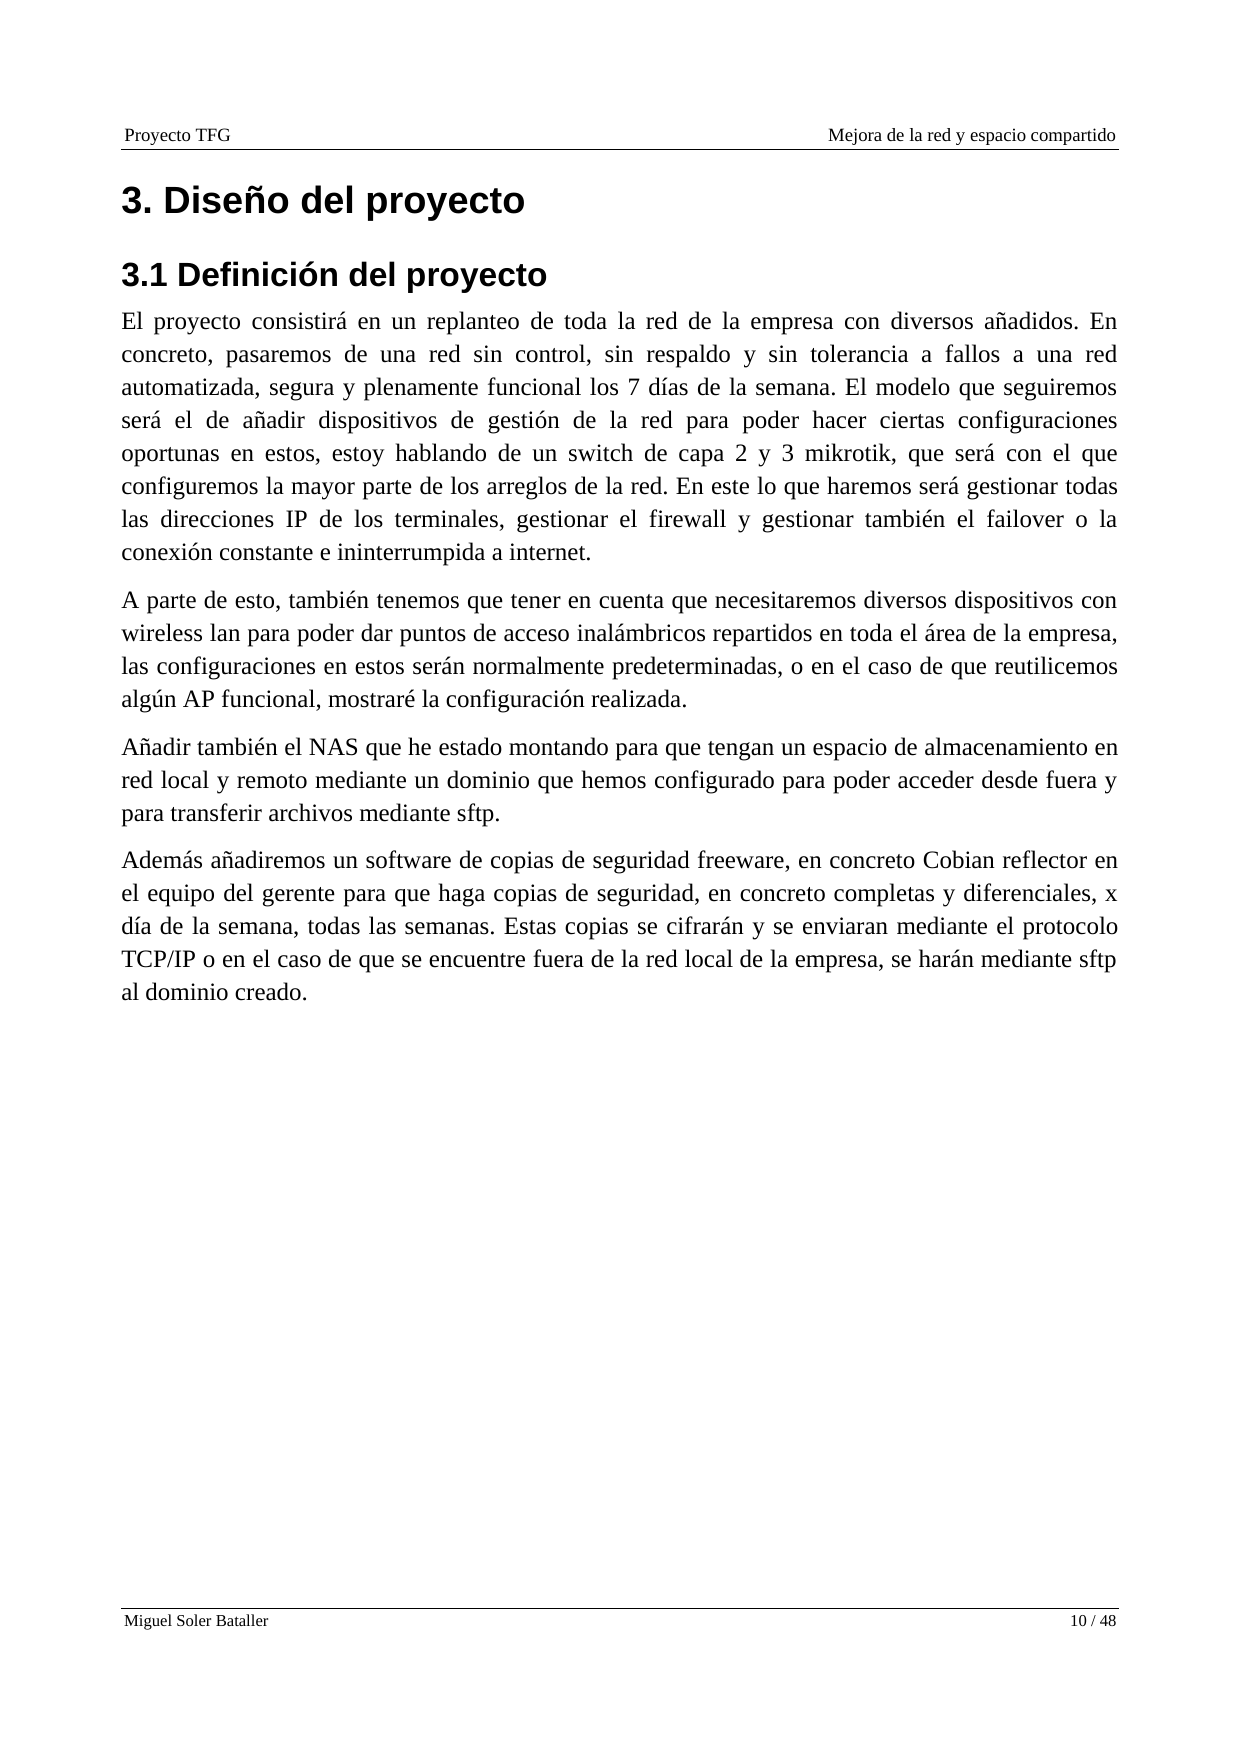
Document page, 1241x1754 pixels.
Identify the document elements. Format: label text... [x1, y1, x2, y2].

subtitle 3. Diseño del proyecto [121, 178, 1119, 222]
text A parte de esto, también tenemos que tener en cuenta que necesitaremos diversos dispositivos con wireless lan para poder dar puntos de acceso inalámbricos repartidos en toda el área de la empresa, las configuraciones en estos serán normalmente predeterminadas, o en el caso de que reutilicemos algún AP funcional, mostraré la configuración realizada. [121, 585, 1119, 713]
text Añadir también el NAS que he estado montando para que tengan un espacio de almacenamiento en red local y remoto mediante un dominio que hemos configurado para poder acceder desde fuera y para transferir archivos mediante sftp. [121, 732, 1119, 827]
text Además añadiremos un software de copias de seguridad freeware, en concreto Cobian reflector en el equipo del gerente para que haga copias de seguridad, en concreto completas y diferenciales, x día de la semana, todas las semanas. Estas copias se cifrarán y se enviaran mediante el protocolo TCP/IP o en el caso de que se encuentre fuera de la red local de la empresa, se harán mediante sftp al dominio creado. [121, 845, 1119, 1006]
subtitle 3.1 Definición del proyecto [121, 255, 1119, 294]
text El proyecto consistirá en un replanteo de toda la red de la empresa con diversos añadidos. En concreto, pasaremos de una red sin control, sin respaldo y sin tolerancia a fallos a una red automatizada, segura y plenamente funcional los 7 días de la semana. El modelo que seguiremos será el de añadir dispositivos de gestión de la red para poder hacer ciertas configuraciones oportunas en estos, estoy hablando de un switch de capa 2 y 3 mikrotik, que será con el que configuremos la mayor parte de los arreglos de la red. En este lo que haremos será gestionar todas las direcciones IP de los terminales, gestionar el firewall y gestionar también el failover o la conexión constante e ininterrumpida a internet. [121, 306, 1119, 566]
